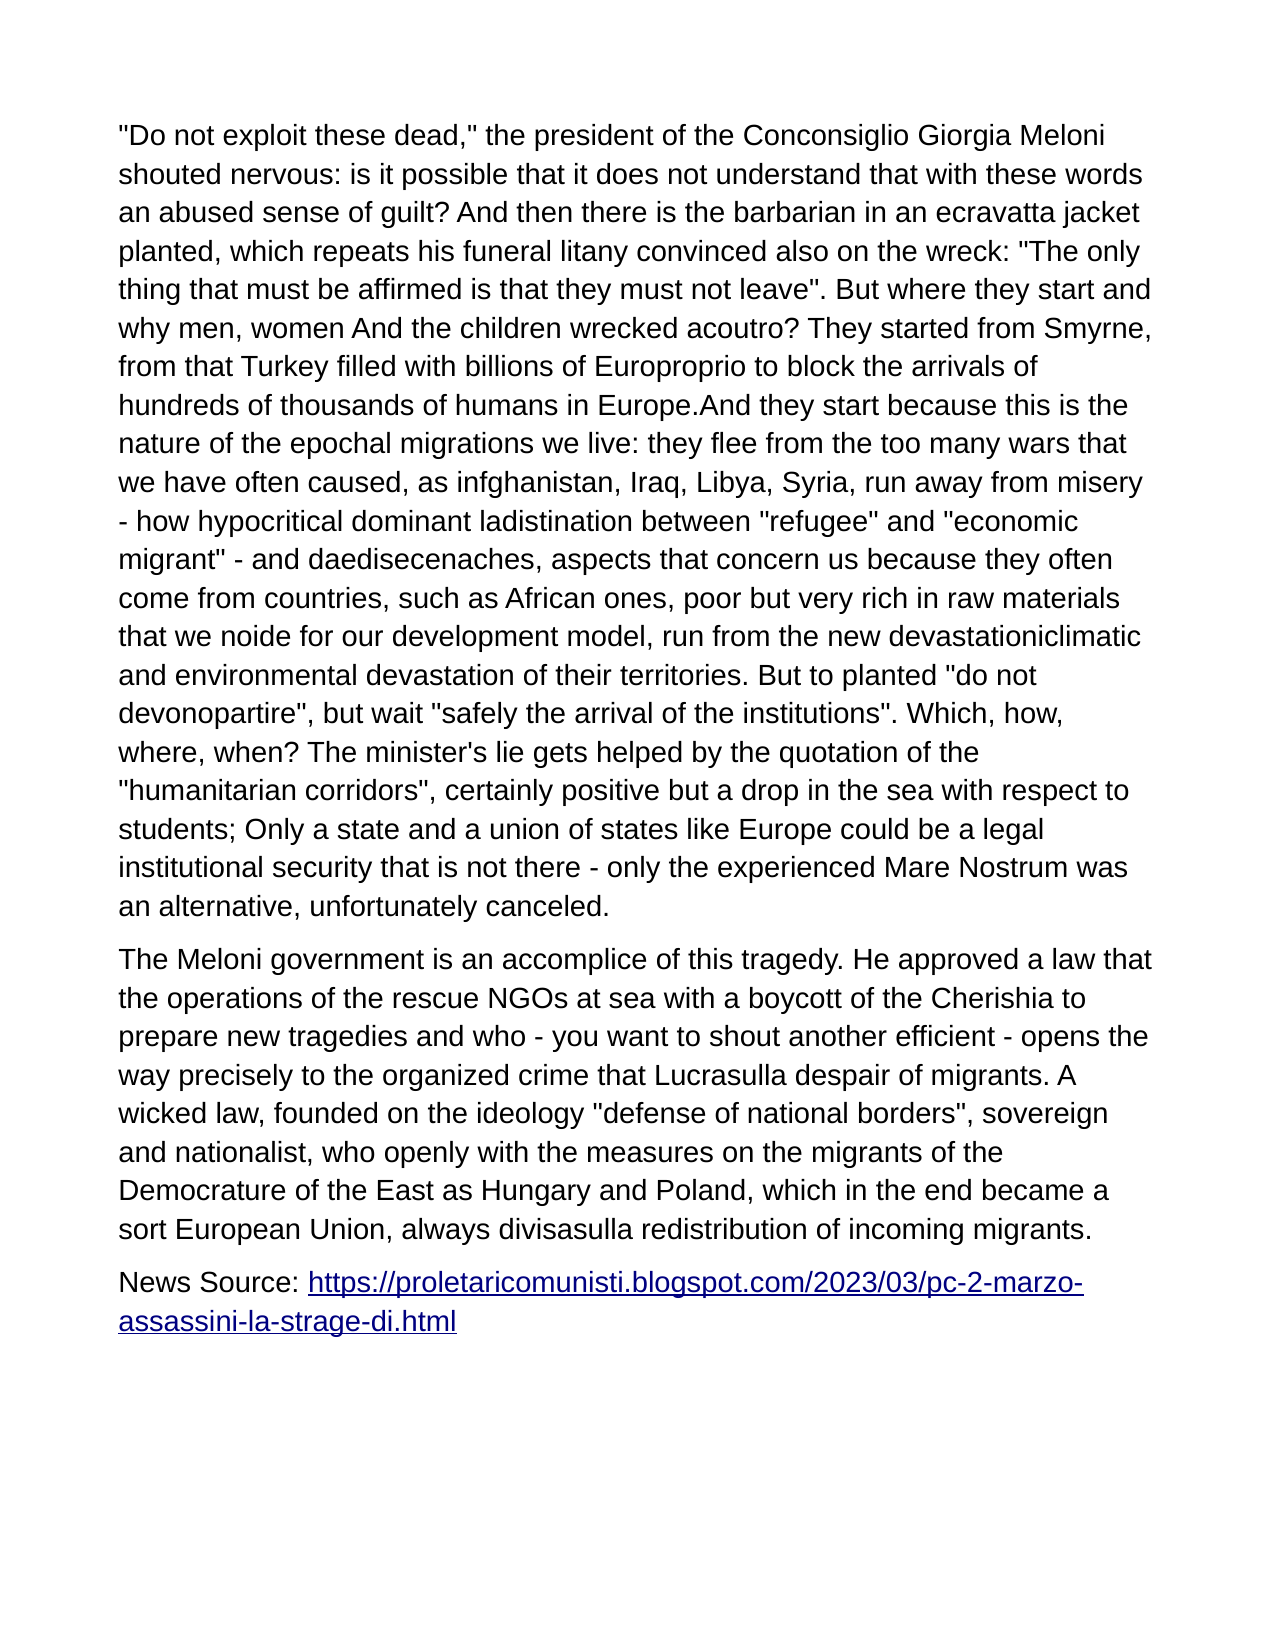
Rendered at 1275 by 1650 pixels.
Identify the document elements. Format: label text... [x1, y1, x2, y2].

text "Do not exploit these dead," the president of the Conconsiglio Giorgia Meloni shouted nervous: is it possible that it does not understand that with these words an abused sense of guilt? And then there is the barbarian in an ecravatta jacket planted, which repeats his funeral litany convinced also on the wreck: "The only thing that must be affirmed is that they must not leave". But where they start and why men, women And the children wrecked acoutro? They started from Smyrne, from that Turkey filled with billions of Europroprio to block the arrivals of hundreds of thousands of humans in Europe.And they start because this is the nature of the epochal migrations we live: they flee from the too many wars that we have often caused, as infghanistan, Iraq, Libya, Syria, run away from misery - how hypocritical dominant ladistination between "refugee" and "economic migrant" - and daedisecenaches, aspects that concern us because they often come from countries, such as African ones, poor but very rich in raw materials that we noide for our development model, run from the new devastationiclimatic and environmental devastation of their territories. But to planted "do not devonopartire", but wait "safely the arrival of the institutions". Which, how, where, when? The minister's lie gets helped by the quotation of the "humanitarian corridors", certainly positive but a drop in the sea with respect to students; Only a state and a union of states like Europe could be a legal institutional security that is not there - only the experienced Mare Nostrum was an alternative, unfortunately canceled. [118, 118, 1157, 922]
text The Meloni government is an accomplice of this tragedy. He approved a law that the operations of the rescue NGOs at sea with a boycott of the Cherishia to prepare new tragedies and who - you want to shout another efficient - opens the way precisely to the organized crime that Lucrasulla despair of migrants. A wicked law, founded on the ideology "defense of national borders", sovereign and nationalist, who openly with the measures on the migrants of the Democrature of the East as Hungary and Poland, which in the end became a sort European Union, always divisasulla redistribution of incoming migrants. [118, 942, 1157, 1245]
text News Source: https://proletaricomunisti.blogspot.com/2023/03/pc-2-marzo-assassini-la-strage-di.html [118, 1265, 1157, 1337]
